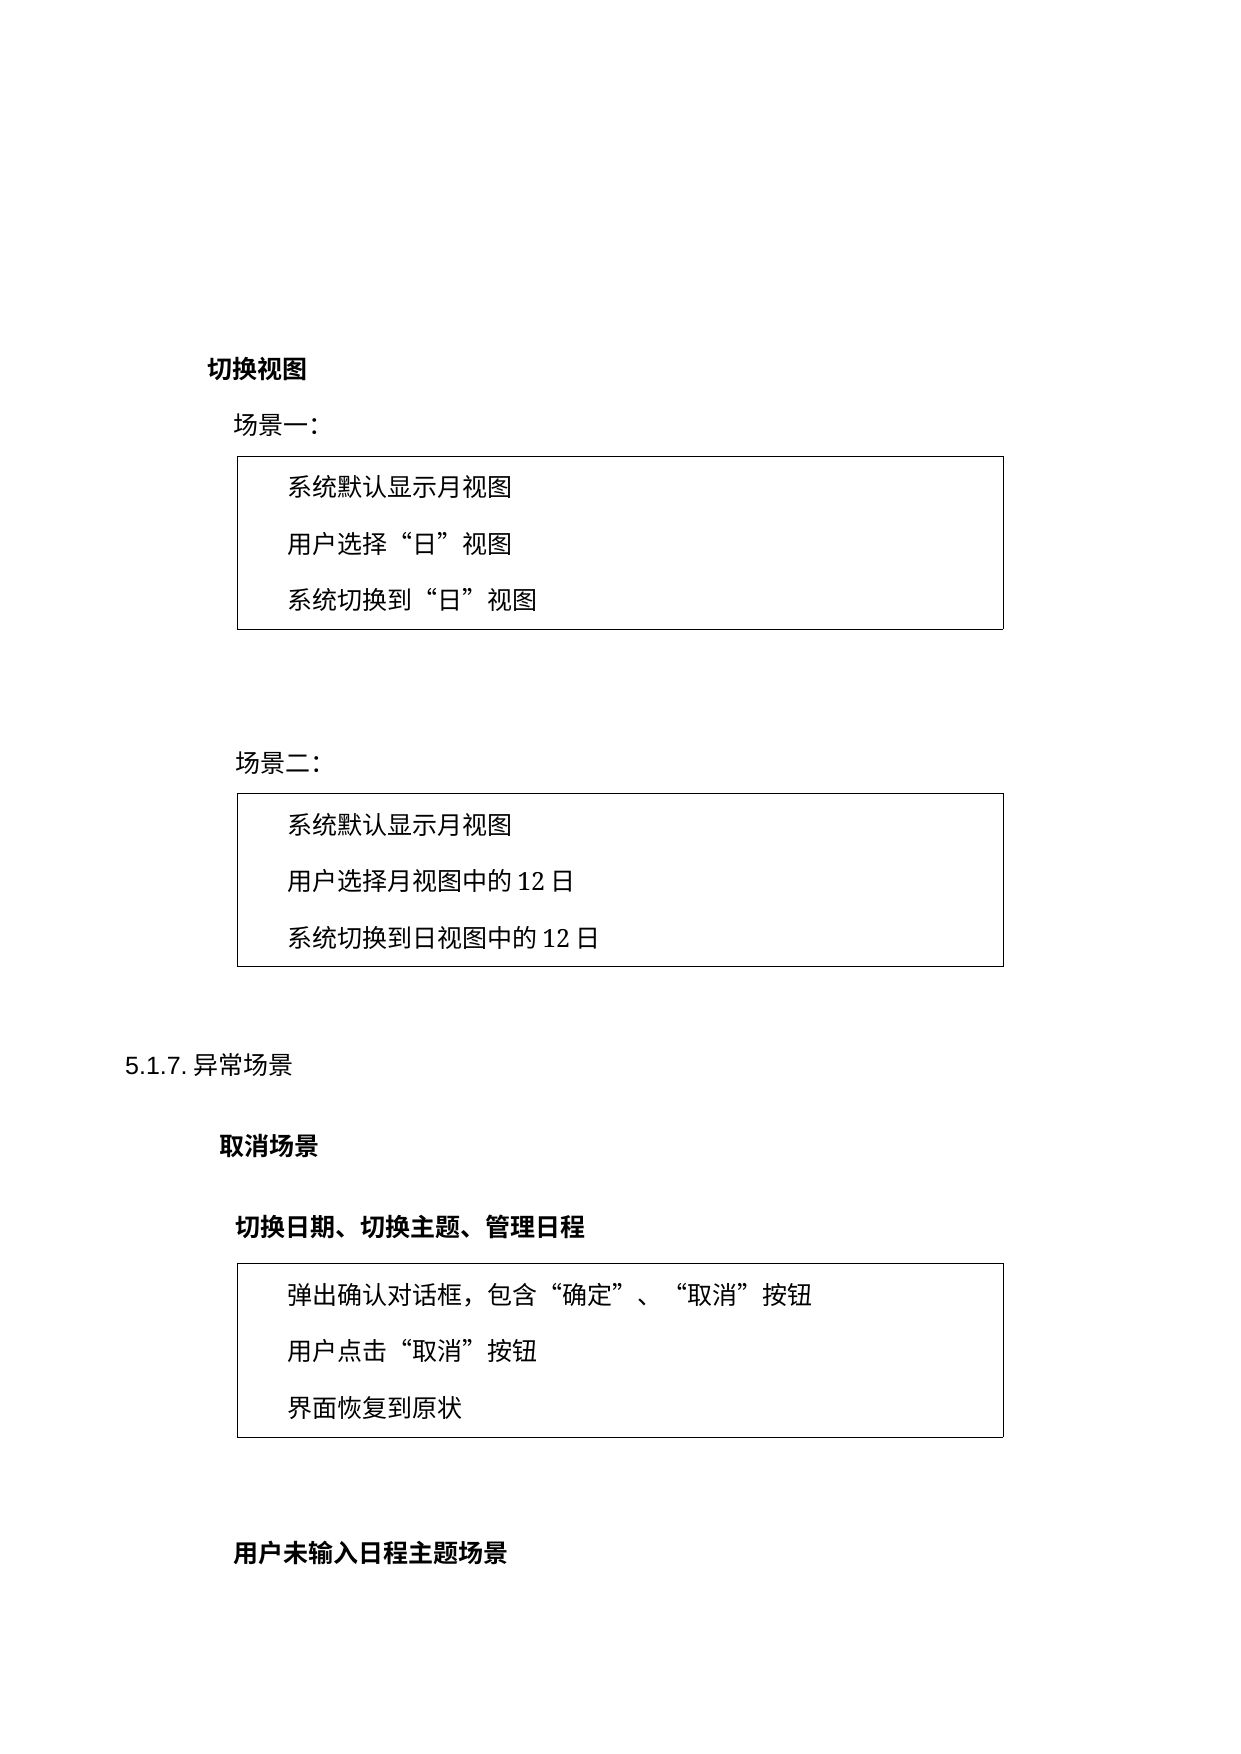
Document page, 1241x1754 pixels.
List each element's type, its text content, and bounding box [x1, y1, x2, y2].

list 取消场景 [81, 1126, 1122, 1162]
list 场景一： [170, 406, 1122, 442]
list 切换日期、切换主题、管理日程 [170, 1207, 1122, 1243]
list 场景二： [170, 743, 1122, 779]
table_header 弹出确认对话框，包含“确定”、“取消”按钮 用户点击“取消”按钮 界面恢复到原状 [238, 1264, 1003, 1437]
table_header 系统默认显示月视图 用户选择月视图中的12日 系统切换到日视图中的12日 [238, 794, 1003, 966]
subtitle 异常场景 [118, 1045, 1122, 1082]
table_header 系统默认显示月视图 用户选择“日”视图 系统切换到“日”视图 [238, 457, 1003, 629]
list 切换视图 [170, 349, 1122, 386]
text 用户未输入日程主题场景 [124, 1534, 1122, 1570]
